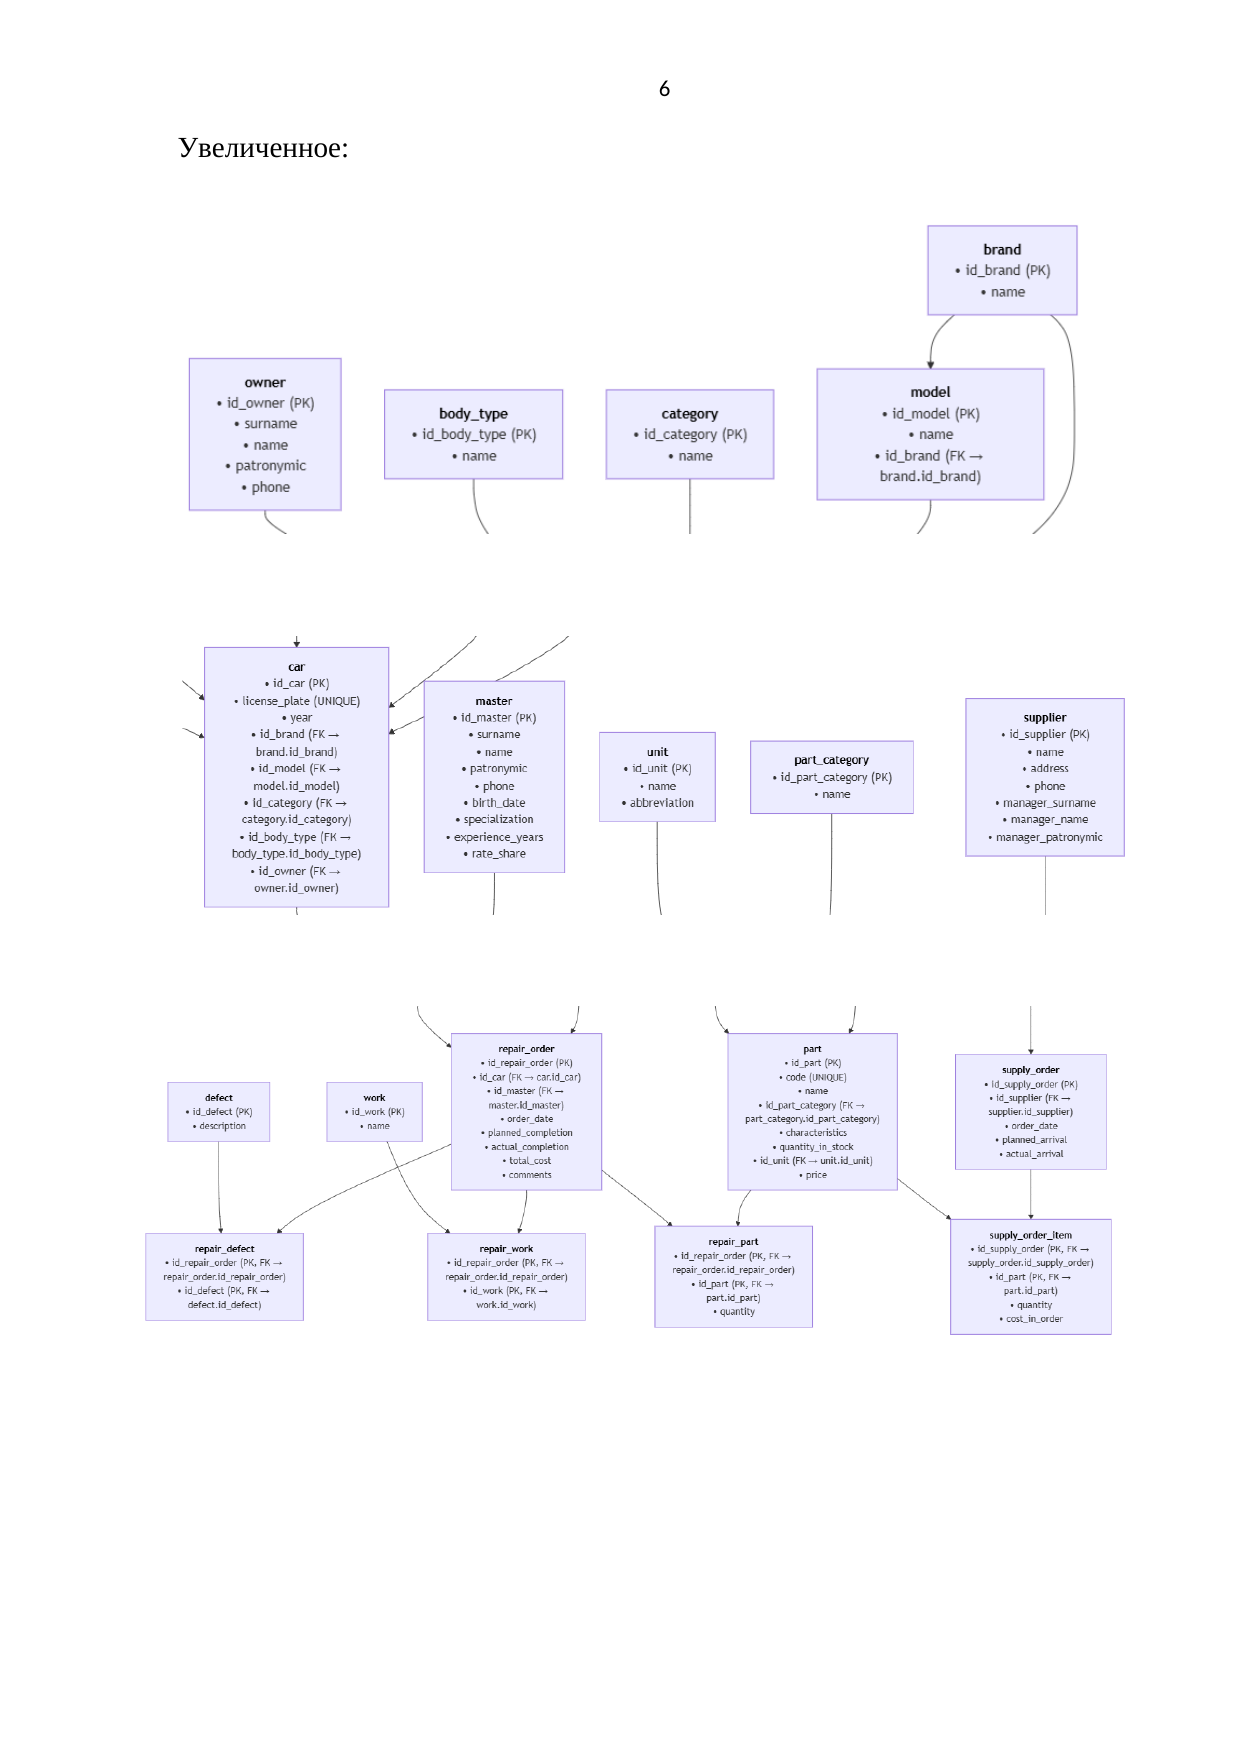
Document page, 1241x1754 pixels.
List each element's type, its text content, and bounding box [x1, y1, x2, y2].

text ­Увеличенное: [177, 130, 1152, 163]
picture [177, 206, 1152, 534]
picture [143, 1006, 1119, 1338]
picture [182, 636, 1157, 915]
